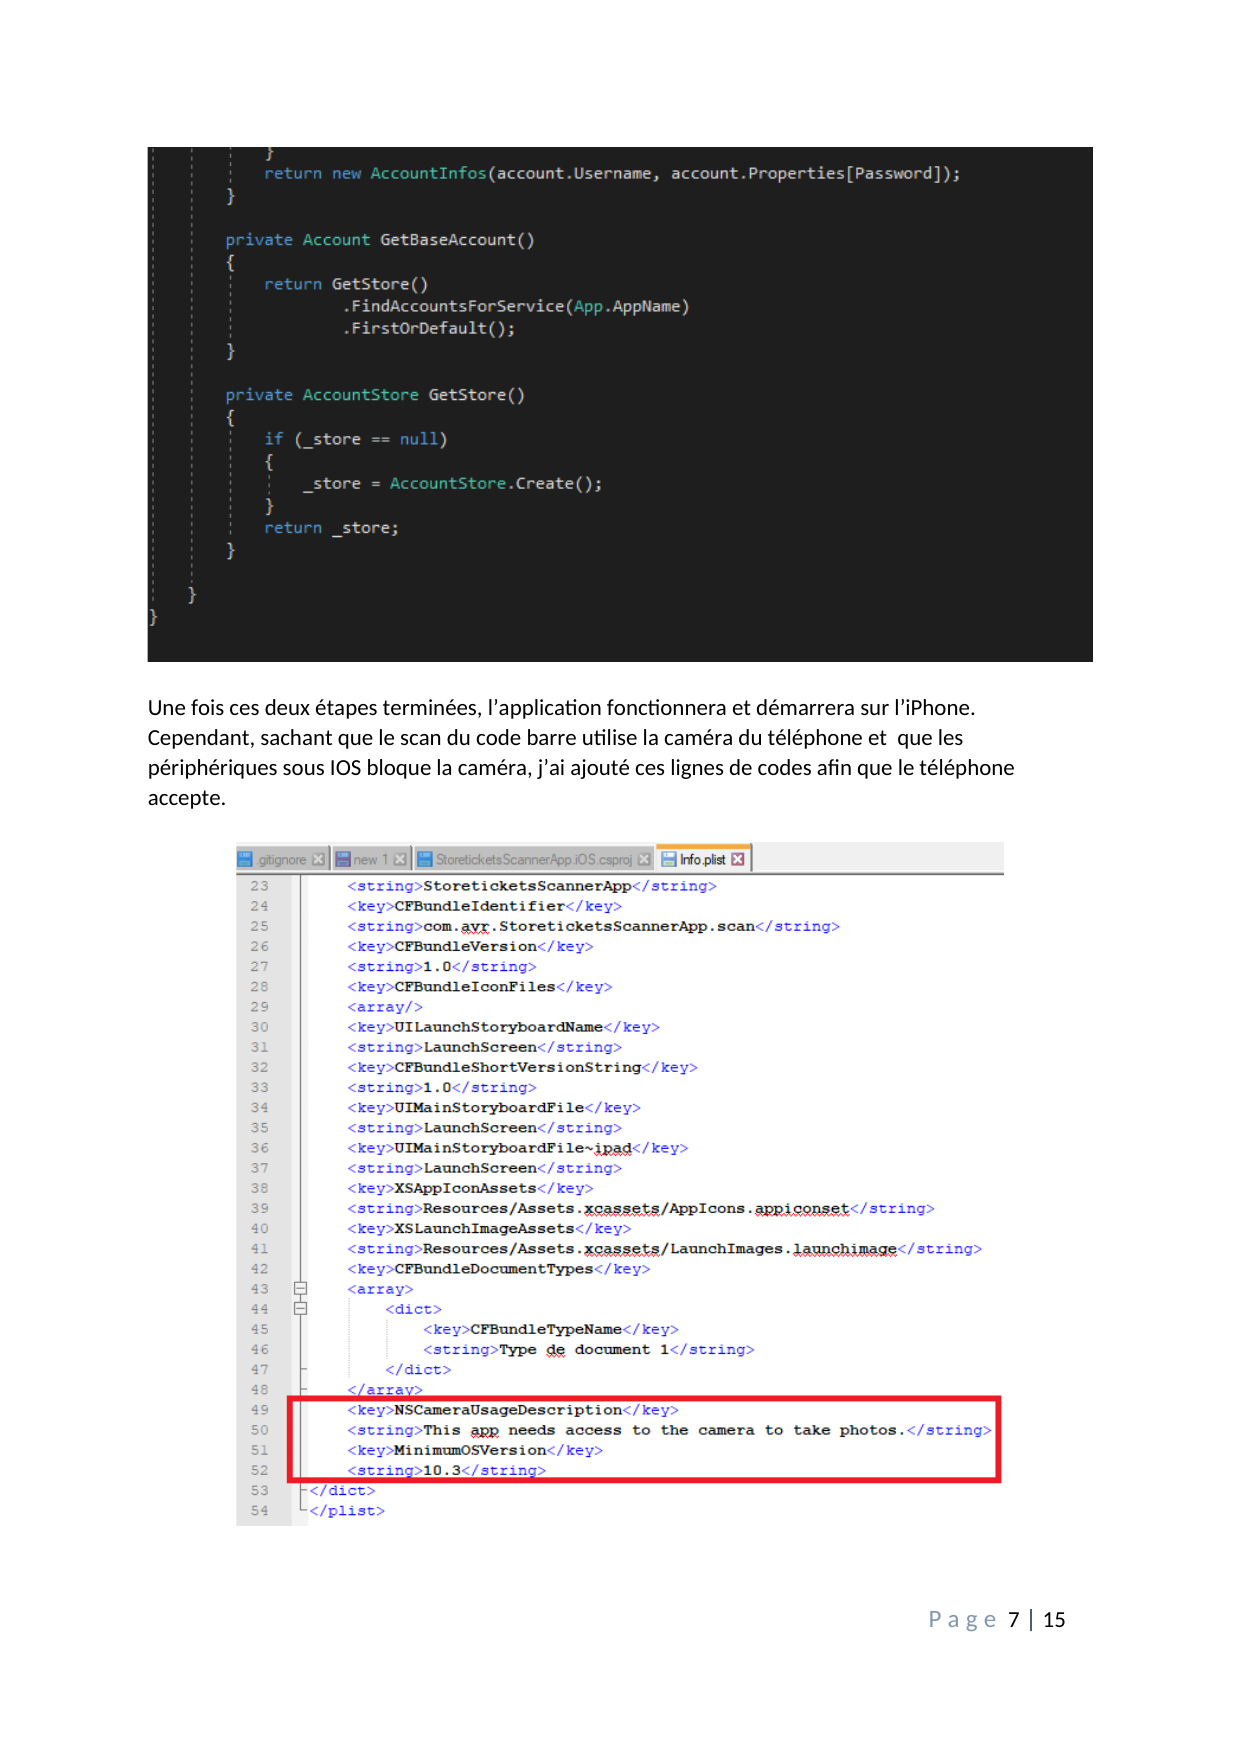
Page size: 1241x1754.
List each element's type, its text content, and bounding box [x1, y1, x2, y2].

text Cependant, sachant que le scan du code barre utilise la caméra du téléphone et que les périphériques sous IOS bloque la caméra, j’ai ajouté ces lignes de codes afin que le téléphone accepte. [148, 723, 1093, 811]
text Une fois ces deux étapes terminées, l’application fonctionnera et démarrera sur l’iPhone. [148, 693, 1093, 721]
picture [236, 842, 1004, 1526]
picture [147, 147, 1093, 662]
